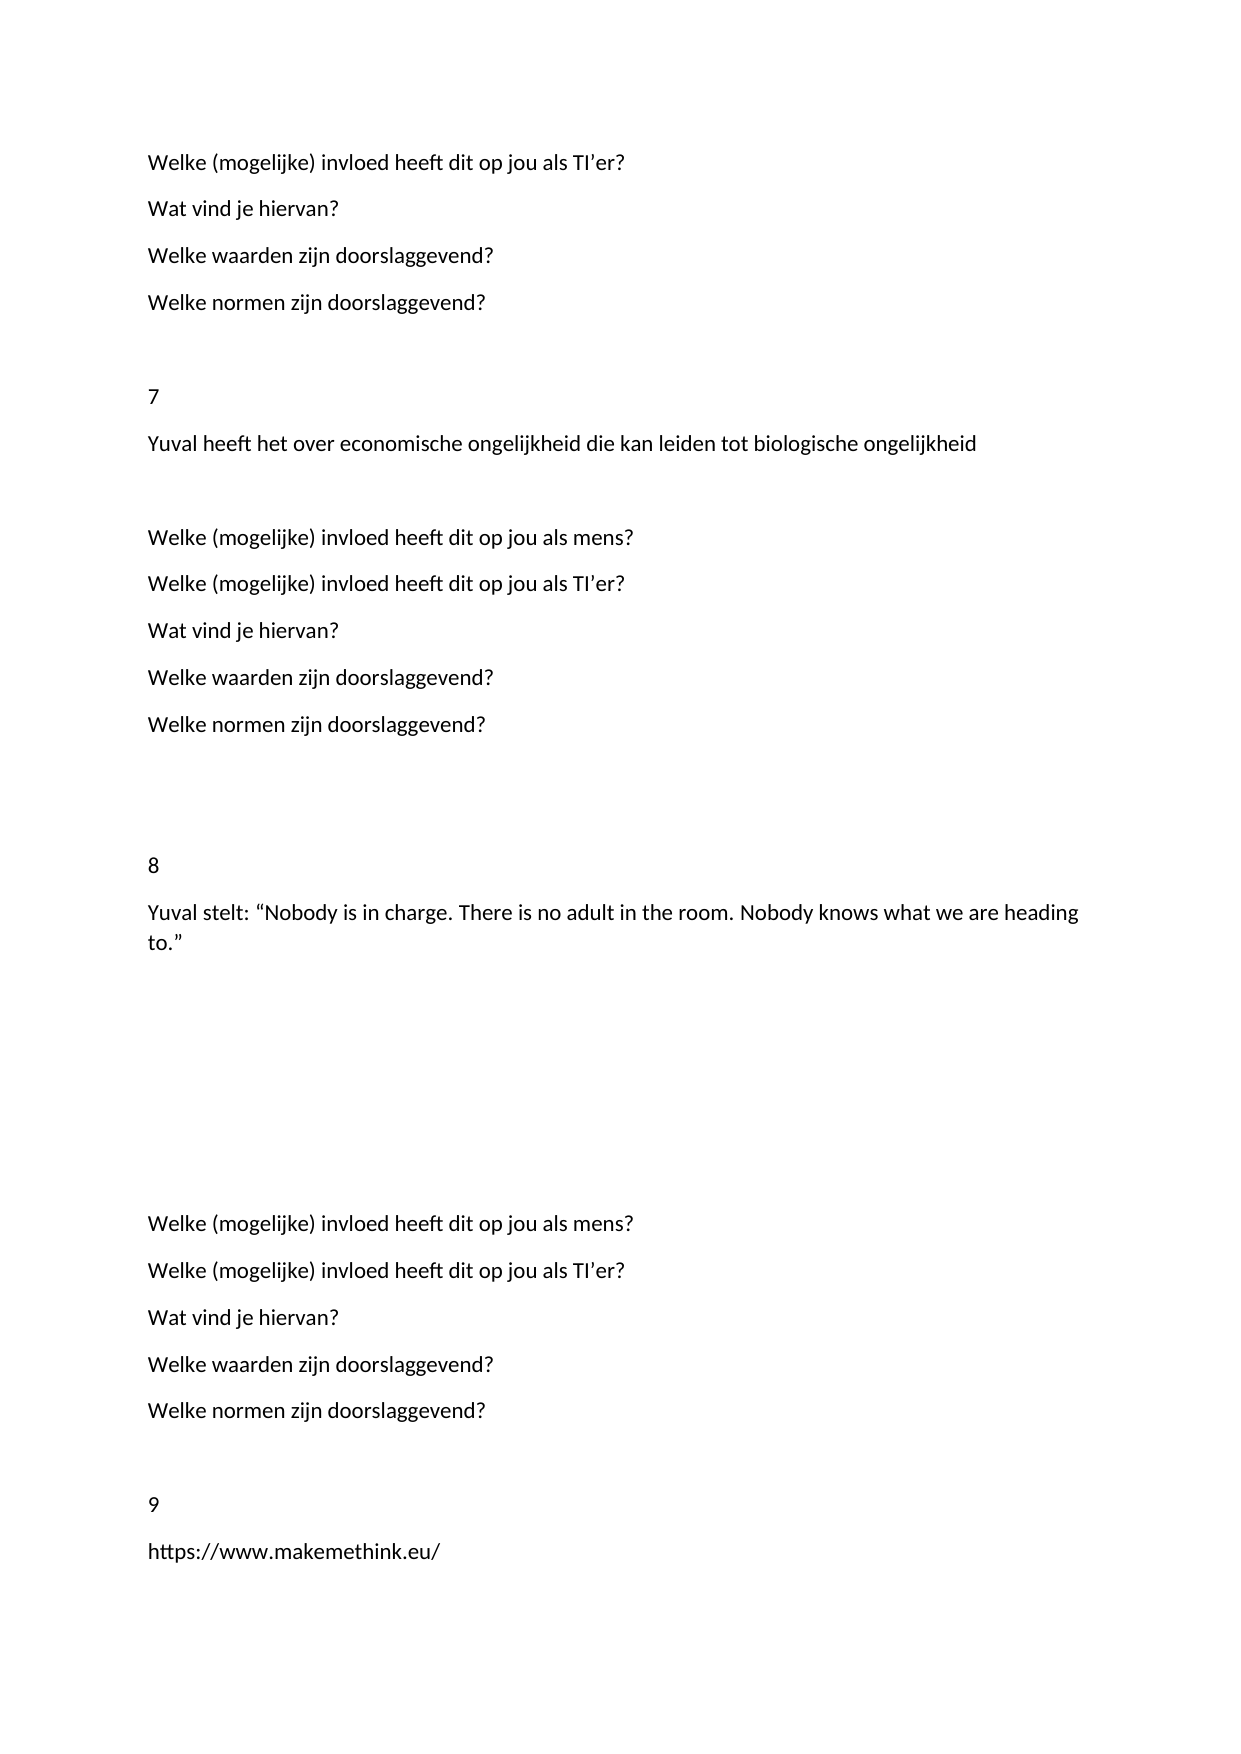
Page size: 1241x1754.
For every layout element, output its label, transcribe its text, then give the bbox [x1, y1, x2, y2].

text Wat vind je hiervan? [148, 194, 1093, 222]
text https://www.makemethink.eu/ [148, 1537, 1093, 1565]
text Welke waarden zijn doorslaggevend? [148, 1350, 1093, 1378]
text Wat vind je hiervan? [148, 616, 1093, 644]
text 7 [148, 382, 1093, 410]
text Welke normen zijn doorslaggevend? [148, 1397, 1093, 1424]
text Welke (mogelijke) invloed heeft dit op jou als mens? [148, 523, 1093, 551]
text Welke (mogelijke) invloed heeft dit op jou als TI’er? [148, 148, 1093, 176]
text Welke normen zijn doorslaggevend? [148, 288, 1093, 316]
text Welke (mogelijke) invloed heeft dit op jou als mens? [148, 1209, 1093, 1237]
text Welke (mogelijke) invloed heeft dit op jou als TI’er? [148, 569, 1093, 597]
text 9 [148, 1490, 1093, 1518]
text Welke waarden zijn doorslaggevend? [148, 663, 1093, 691]
text Yuval stelt: “Nobody is in charge. There is no adult in the room. Nobody knows what we are heading to.” [148, 898, 1093, 956]
text 8 [148, 851, 1093, 879]
text Welke (mogelijke) invloed heeft dit op jou als TI’er? [148, 1256, 1093, 1284]
text Welke normen zijn doorslaggevend? [148, 710, 1093, 738]
text Welke waarden zijn doorslaggevend? [148, 241, 1093, 269]
text Wat vind je hiervan? [148, 1303, 1093, 1331]
text Yuval heeft het over economische ongelijkheid die kan leiden tot biologische ongelijkheid [148, 429, 1093, 457]
